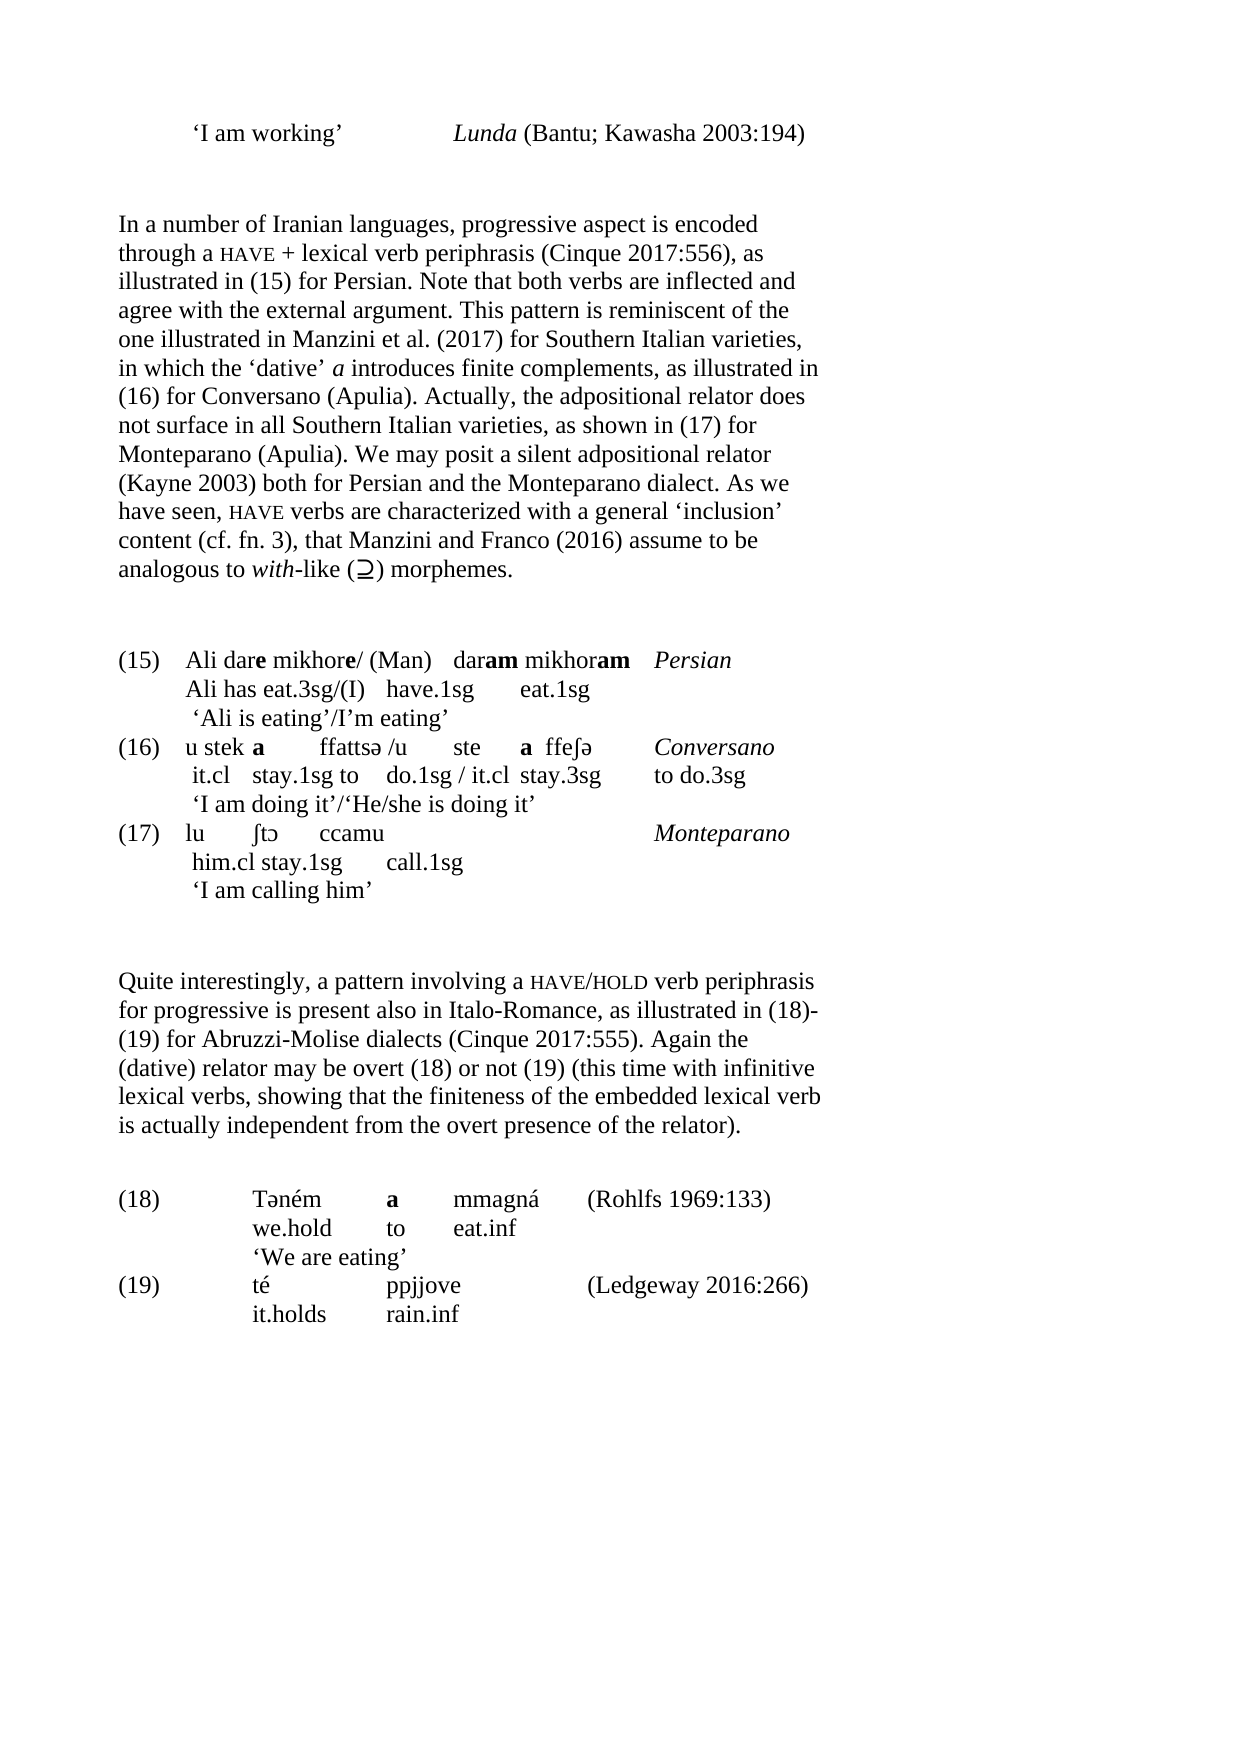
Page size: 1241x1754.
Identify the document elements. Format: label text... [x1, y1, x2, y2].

text him.cl stay.1sg call.1sg [118, 847, 827, 876]
text we.hold to eat.inf [185, 1213, 827, 1242]
text (15) Ali dare mikhore/ (Man) daram mikhoram Persian [118, 646, 827, 674]
text Ali has eat.3sg/(I) have.1sg eat.1sg [118, 674, 827, 703]
text ‘Ali is eating’/I’m eating’ [118, 703, 827, 732]
text ‘I am working’ Lunda (Bantu; Kawasha 2003:194) [118, 118, 827, 147]
text ‘I am doing it’/‘He/she is doing it’ [118, 789, 827, 818]
text (17) lu ʃtɔ ccamu Monteparano [118, 818, 827, 847]
text (18) Təném a mmagná (Rohlfs 1969:133) [118, 1184, 827, 1213]
text ‘I am calling him’ [118, 876, 827, 904]
text (19) té ppjjove (Ledgeway 2016:266) [118, 1271, 827, 1299]
text Quite interestingly, a pattern involving a have/hold verb periphrasis for progressive is present also in Italo-Romance, as illustrated in (18)-(19) for Abruzzi-Molise dialects (Cinque 2017:555). Again the (dative) relator may be overt (18) or not (19) (this time with infinitive lexical verbs, showing that the finiteness of the embedded lexical verb is actually independent from the overt presence of the relator). [118, 966, 827, 1139]
text it.holds rain.inf [185, 1299, 827, 1328]
text (16) u stek a ffattsə /u ste a ffeʃə Conversano [118, 732, 827, 761]
text it.cl stay.1sg to do.1sg / it.cl stay.3sg to do.3sg [118, 761, 827, 789]
text In a number of Iranian languages, progressive aspect is encoded through a have + lexical verb periphrasis (Cinque 2017:556), as illustrated in (15) for Persian. Note that both verbs are inflected and agree with the external argument. This pattern is reminiscent of the one illustrated in Manzini et al. (2017) for Southern Italian varieties, in which the ‘dative’ a introduces finite complements, as illustrated in (16) for Conversano (Apulia). Actually, the adpositional relator does not surface in all Southern Italian varieties, as shown in (17) for Monteparano (Apulia). We may posit a silent adpositional relator (Kayne 2003) both for Persian and the Monteparano dialect. As we have seen, have verbs are characterized with a general ‘inclusion’ content (cf. fn. 3), that Manzini and Franco (2016) assume to be analogous to with-like (⊇) morphemes. [118, 209, 827, 583]
text ‘We are eating’ [185, 1242, 827, 1271]
